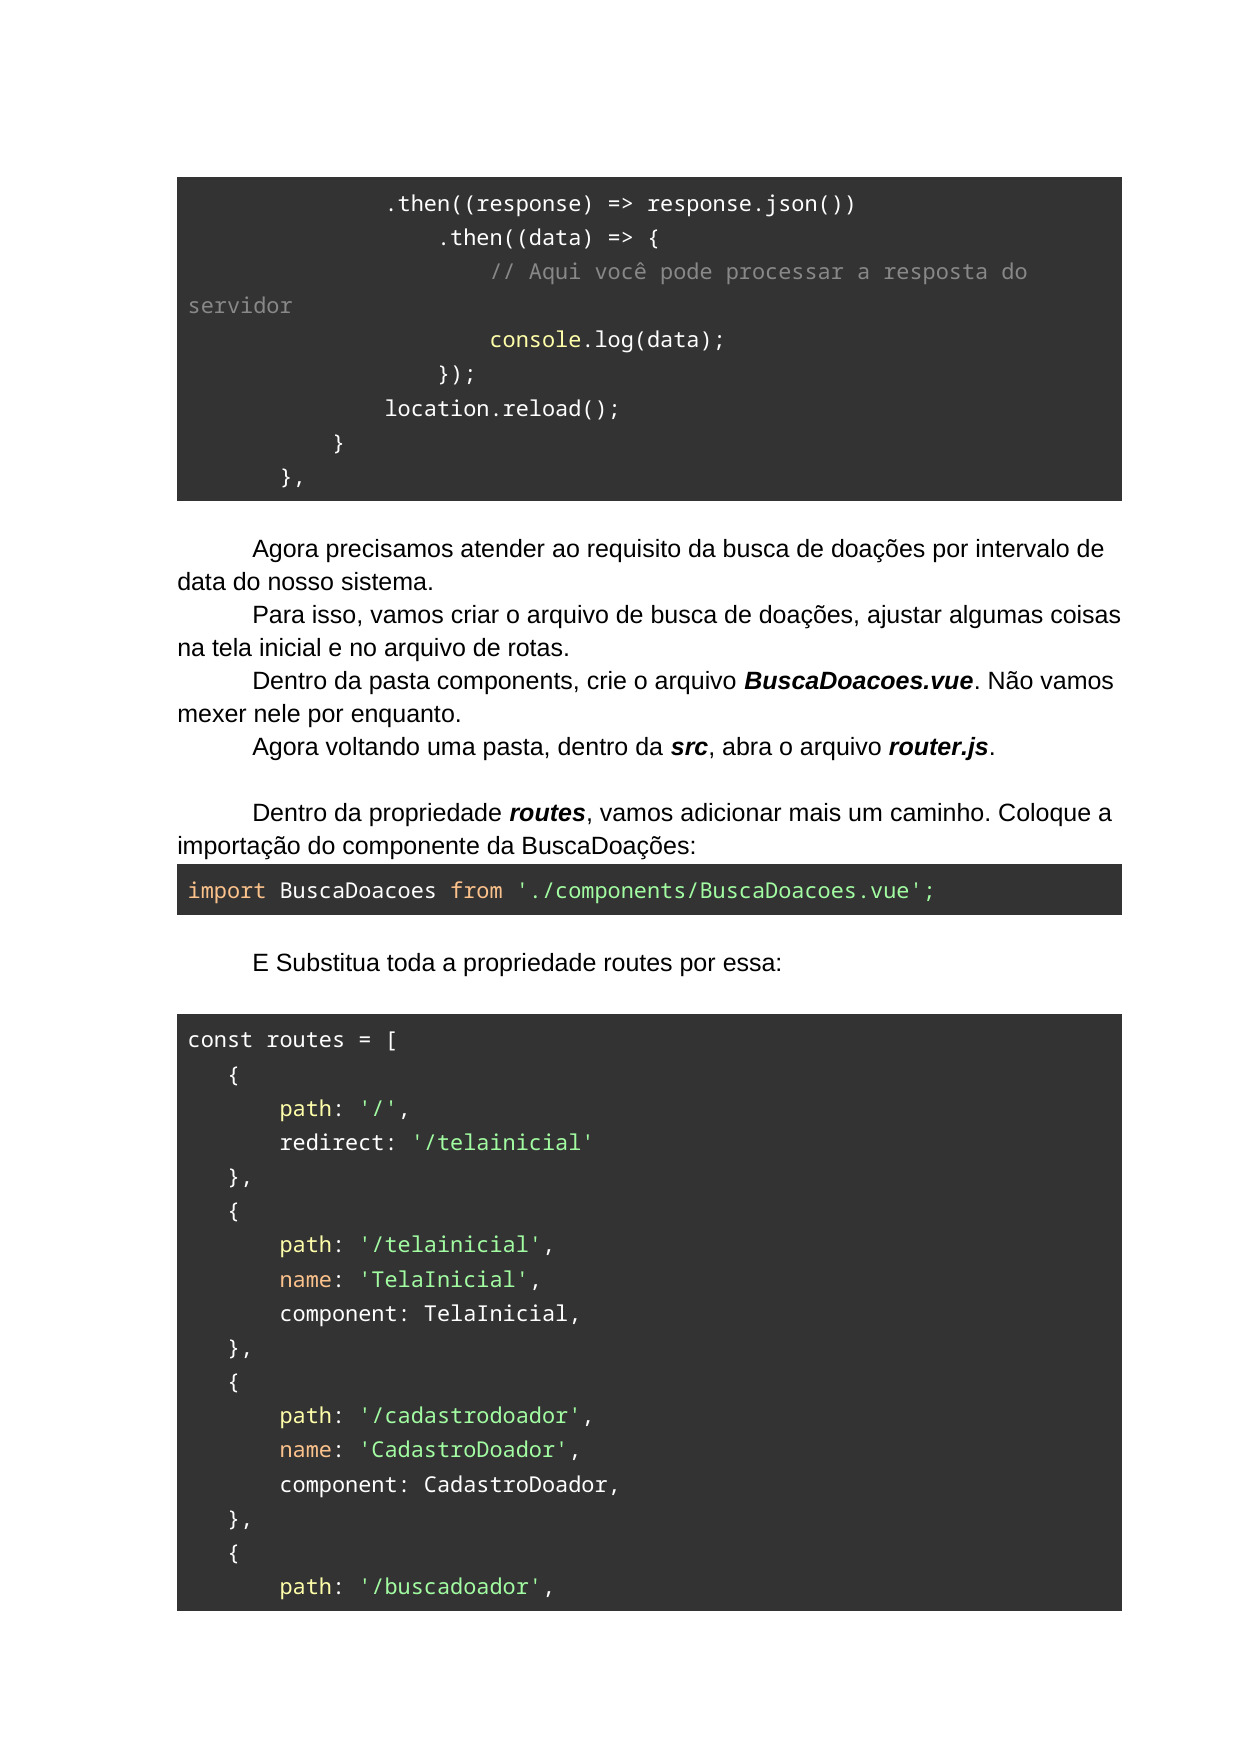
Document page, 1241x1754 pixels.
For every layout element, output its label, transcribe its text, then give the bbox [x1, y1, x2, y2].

text Agora voltando uma pasta, dentro da src, abra o arquivo router.js. [177, 732, 1122, 761]
table_header .then((response) => response.json()) .then((data) => { // Aqui você pode processar a resposta do servidor console.log(data); }); location.reload(); } }, [177, 177, 1122, 501]
text Para isso, vamos criar o arquivo de busca de doações, ajustar algumas coisas na tela inicial e no arquivo de rotas. [177, 600, 1122, 662]
text Dentro da pasta components, crie o arquivo BuscaDoacoes.vue. Não vamos mexer nele por enquanto. [177, 666, 1122, 728]
table_header import BuscaDoacoes from './components/BuscaDoacoes.vue'; [177, 864, 1122, 915]
text E Substitua toda a propriedade routes por essa: [177, 948, 1122, 977]
table_header const routes = [ { path: '/', redirect: '/telainicial' }, { path: '/telainicial', name: 'TelaInicial', component: TelaInicial, }, { path: '/cadastrodoador', name: 'CadastroDoador', component: CadastroDoador, }, { path: '/buscadoador', [177, 1014, 1122, 1611]
text Agora precisamos atender ao requisito da busca de doações por intervalo de data do nosso sistema. [177, 534, 1122, 596]
text Dentro da propriedade routes, vamos adicionar mais um caminho. Coloque a importação do componente da BuscaDoações: [177, 798, 1122, 860]
